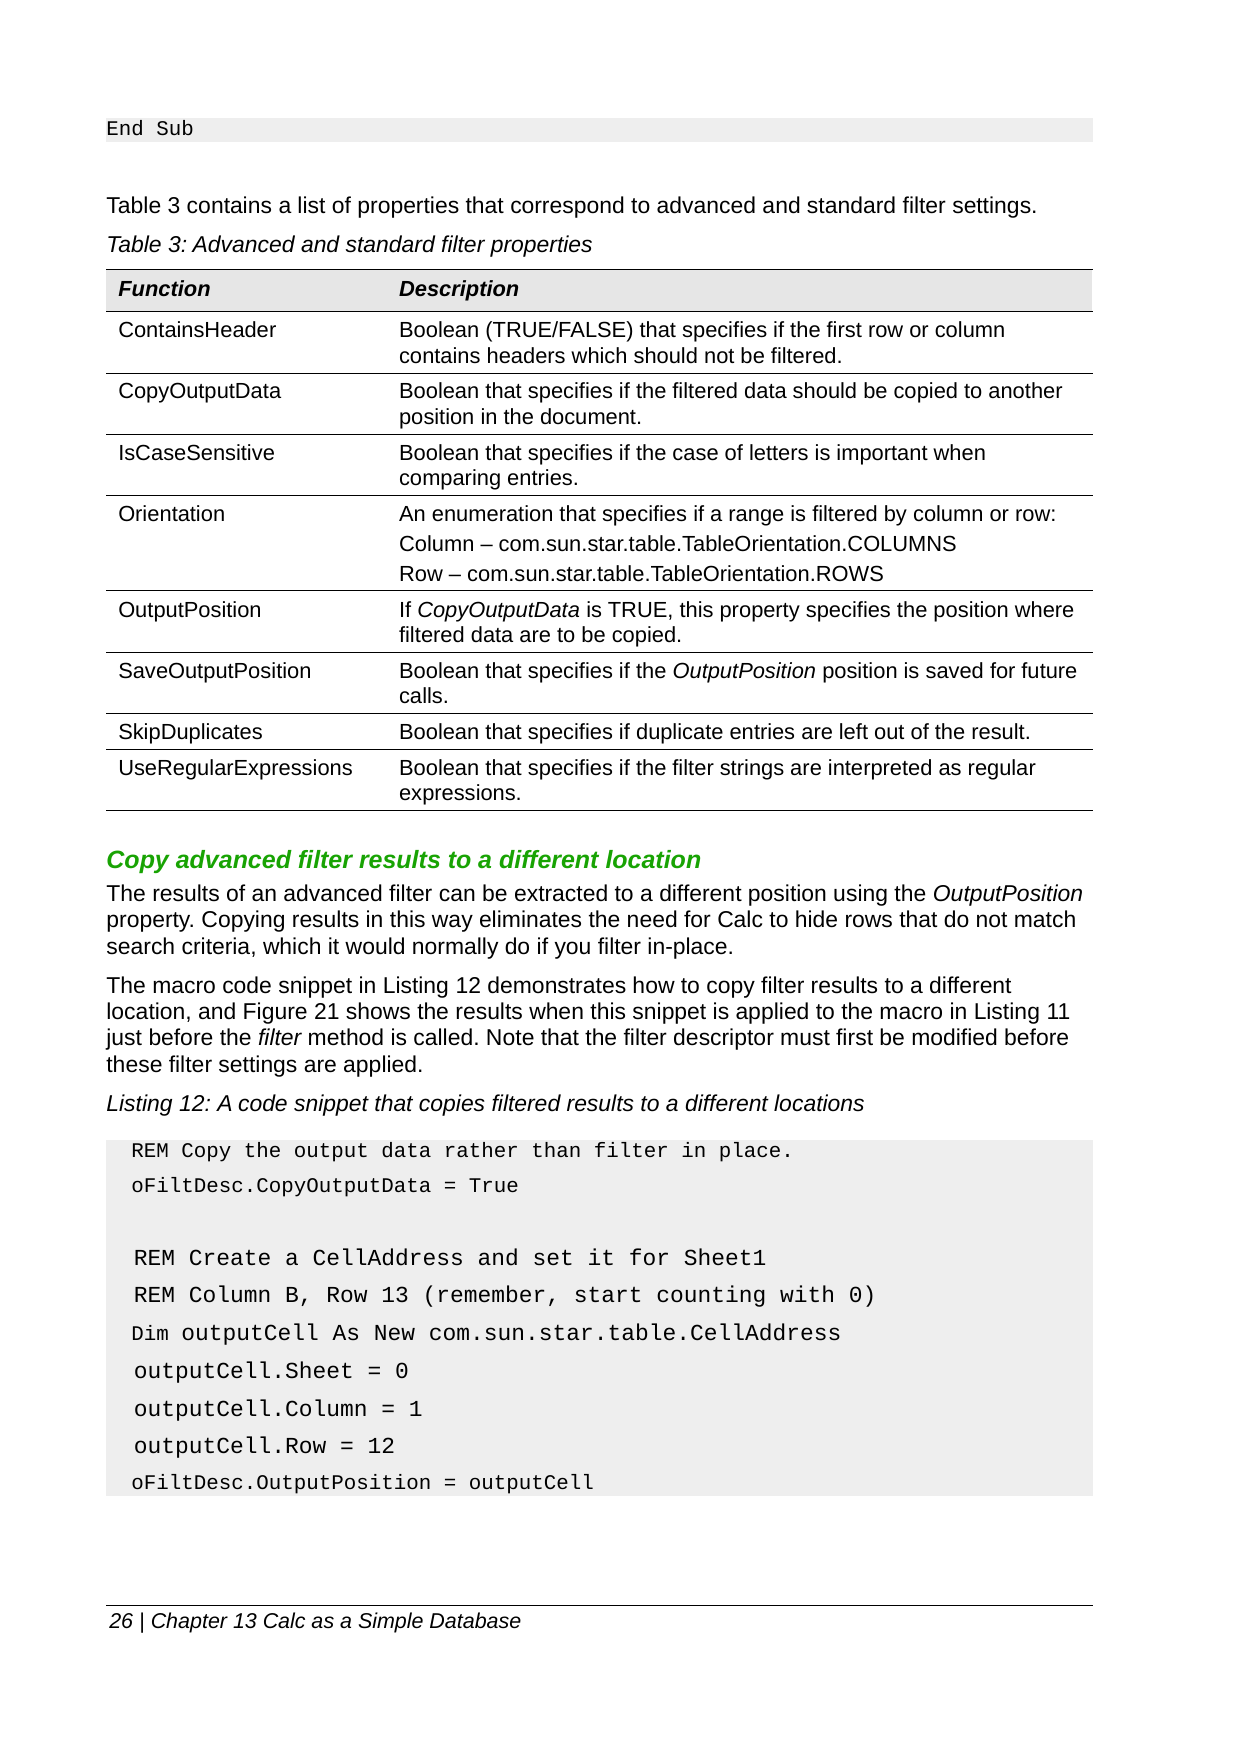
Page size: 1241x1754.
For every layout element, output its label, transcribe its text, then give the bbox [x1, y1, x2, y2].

text Table 3: Advanced and standard filter properties [106, 231, 1093, 258]
table_cell UseRegularExpressions [106, 750, 387, 810]
table_cell OutputPosition [106, 591, 387, 652]
text REM Create a CellAddress and set it for Sheet1 [106, 1246, 1093, 1272]
text REM Copy the output data rather than filter in place. [106, 1140, 1093, 1163]
table_cell Orientation [106, 496, 387, 590]
table_header Description [387, 270, 1092, 311]
text Table 3 contains a list of properties that correspond to advanced and standard filter settings. [106, 192, 1093, 219]
table_cell Boolean (TRUE/FALSE) that specifies if the first row or column contains headers which should not be filtered. [387, 312, 1092, 372]
text The results of an advanced filter can be extracted to a different position using the OutputPosition property. Copying results in this way eliminates the need for Calc to hide rows that do not match search criteria, which it would normally do if you filter in-place. [106, 880, 1093, 959]
table_cell Boolean that specifies if duplicate entries are left out of the result. [387, 714, 1092, 749]
text Dim outputCell As New com.sun.star.table.CellAddress [106, 1321, 1093, 1347]
text oFiltDesc.CopyOutputData = True [106, 1175, 1093, 1199]
table_cell Boolean that specifies if the OutputPosition position is saved for future calls. [387, 653, 1092, 713]
table_cell Boolean that specifies if the case of letters is important when comparing entries. [387, 435, 1092, 495]
text outputCell.Column = 1 [106, 1397, 1093, 1423]
text outputCell.Row = 12 [106, 1434, 1093, 1461]
table_cell Boolean that specifies if the filter strings are interpreted as regular expressions. [387, 750, 1092, 810]
table_cell IsCaseSensitive [106, 435, 387, 495]
text REM Column B, Row 13 (remember, start counting with 0) [106, 1284, 1093, 1310]
table_cell Boolean that specifies if the filtered data should be copied to another position in the document. [387, 374, 1092, 433]
text End Sub [106, 118, 1093, 142]
text outputCell.Sheet = 0 [106, 1359, 1093, 1385]
text The macro code snippet in Listing 12 demonstrates how to copy filter results to a different location, and Figure 21 shows the results when this snippet is applied to the macro in Listing 11 just before the filter method is called. Note that the filter descriptor must first be modified before these filter settings are applied. [106, 972, 1093, 1077]
table_cell SkipDuplicates [106, 714, 387, 749]
table_header Function [106, 270, 387, 311]
table_cell If CopyOutputData is TRUE, this property specifies the position where filtered data are to be copied. [387, 591, 1092, 652]
table_cell ContainsHeader [106, 312, 387, 372]
text Listing 12: A code snippet that copies filtered results to a different locations [106, 1089, 1093, 1116]
table_cell CopyOutputData [106, 374, 387, 433]
table_cell An enumeration that specifies if a range is filtered by column or row: Column – com.sun.star.table.TableOrientation.COLUMNS Row – com.sun.star.table.TableOrientation.ROWS [387, 496, 1092, 590]
table_cell SaveOutputPosition [106, 653, 387, 713]
subtitle Copy advanced filter results to a different location [106, 845, 1093, 874]
text oFiltDesc.OutputPosition = outputCell [106, 1472, 1093, 1496]
